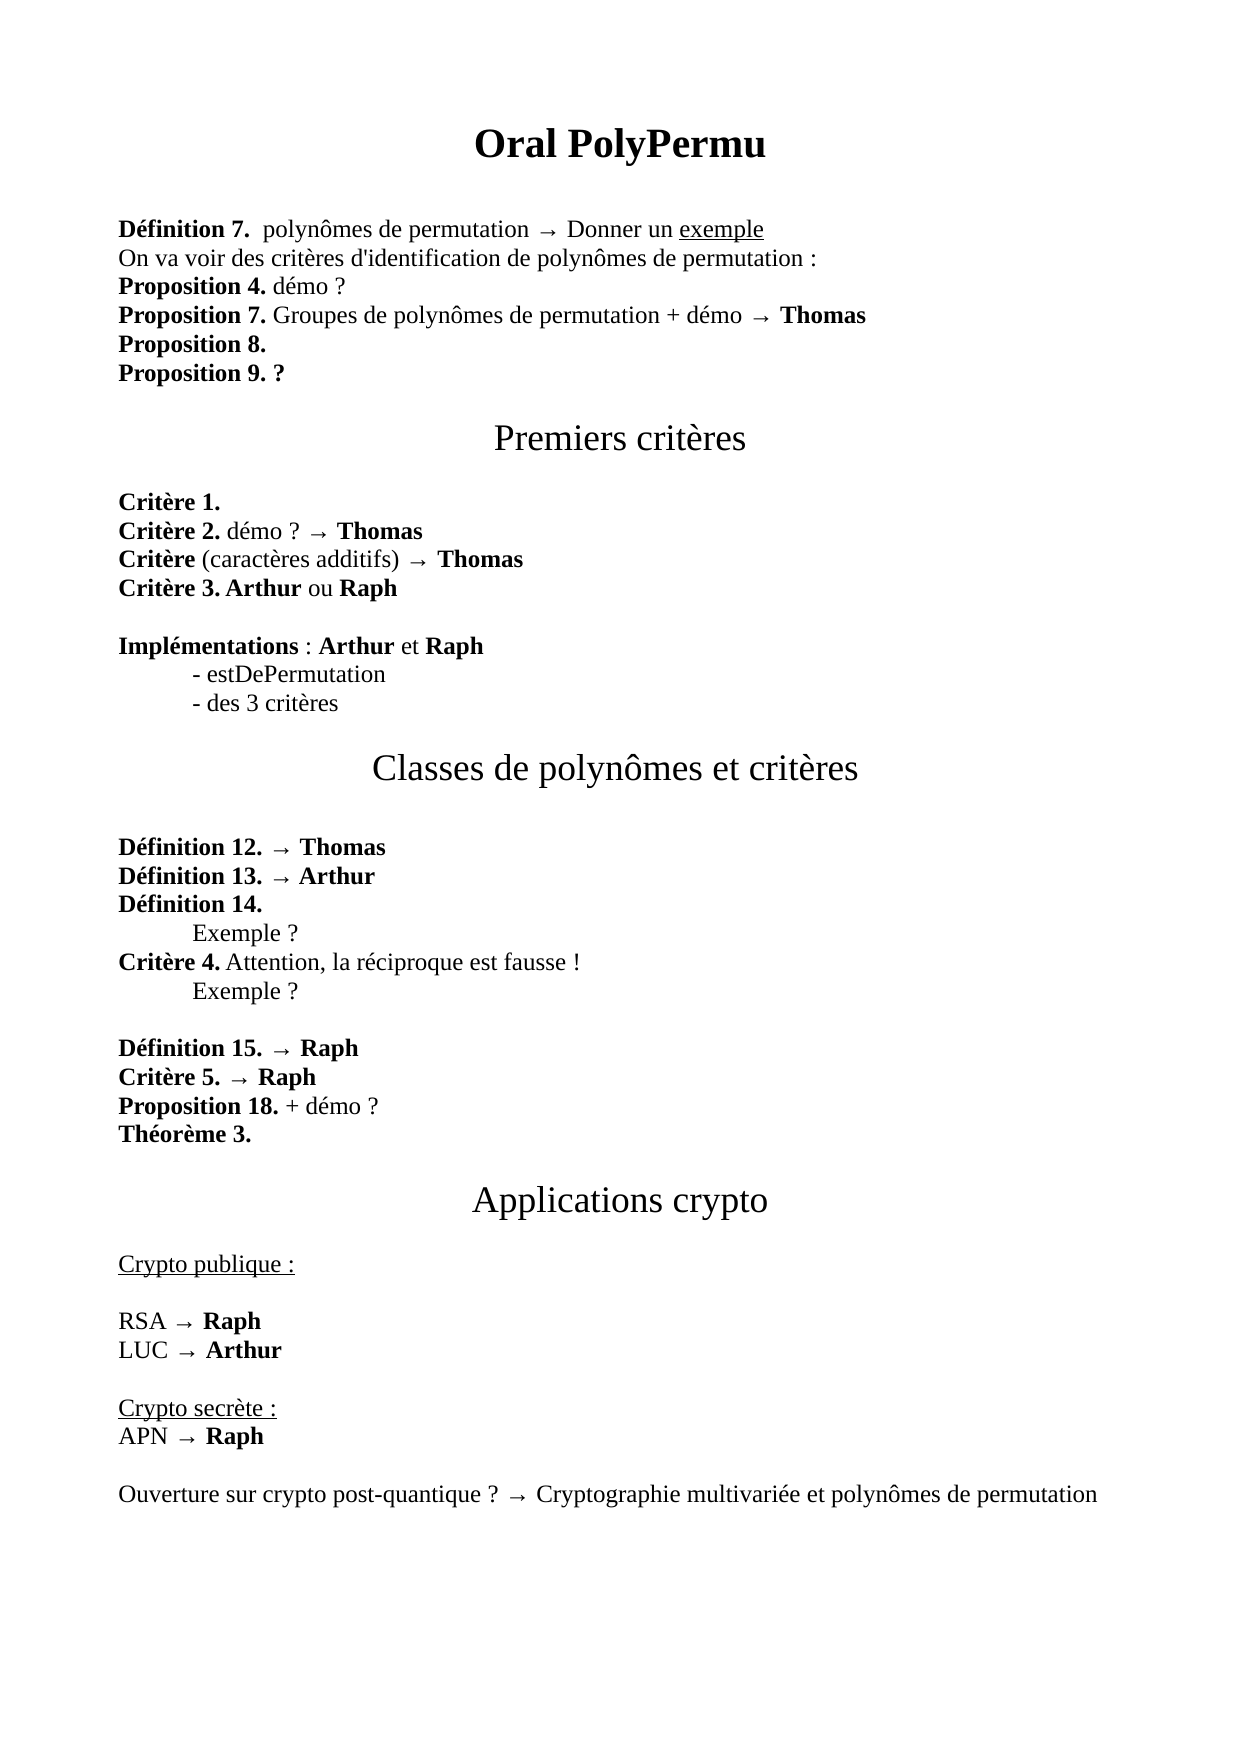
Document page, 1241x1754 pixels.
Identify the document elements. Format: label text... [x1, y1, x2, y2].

text Exemple ? [118, 976, 1122, 1004]
text Définition 15. → Raph [118, 1033, 1122, 1062]
text On va voir des critères d'identification de polynômes de permutation : [118, 243, 1122, 271]
text Proposition 4. démo ? [118, 271, 1122, 300]
text - des 3 critères [118, 688, 1122, 717]
text Applications crypto [118, 1177, 1122, 1220]
text Oral PolyPermu [118, 118, 1122, 166]
text RSA → Raph [118, 1306, 1122, 1335]
text Proposition 18. + démo ? [118, 1091, 1122, 1119]
text Théorème 3. [118, 1119, 1122, 1148]
text Critère 4. Attention, la réciproque est fausse ! [118, 947, 1122, 976]
text Définition 7. polynômes de permutation → Donner un exemple [118, 214, 1122, 243]
text Définition 14. [118, 889, 1122, 918]
text Crypto secrète : [118, 1393, 1122, 1421]
text LUC → Arthur [118, 1335, 1122, 1364]
text Proposition 7. Groupes de polynômes de permutation + démo → Thomas [118, 300, 1122, 329]
text Proposition 8. [118, 329, 1122, 358]
text Crypto publique : [118, 1249, 1122, 1278]
text Critère 3. Arthur ou Raph [118, 573, 1122, 602]
text Exemple ? [118, 918, 1122, 947]
text Ouverture sur crypto post-quantique ? → Cryptographie multivariée et polynômes de permutation [118, 1479, 1122, 1508]
text Classes de polynômes et critères [118, 746, 1122, 789]
text Critère (caractères additifs) → Thomas [118, 544, 1122, 573]
text Définition 13. → Arthur [118, 861, 1122, 889]
text Critère 2. démo ? → Thomas [118, 516, 1122, 544]
text Critère 1. [118, 487, 1122, 516]
text Implémentations : Arthur et Raph [118, 631, 1122, 659]
text Critère 5. → Raph [118, 1062, 1122, 1091]
text Proposition 9. ? [118, 358, 1122, 386]
text Définition 12. → Thomas [118, 832, 1122, 861]
text - estDePermutation [118, 659, 1122, 688]
text Premiers critères [118, 415, 1122, 458]
text APN → Raph [118, 1421, 1122, 1450]
